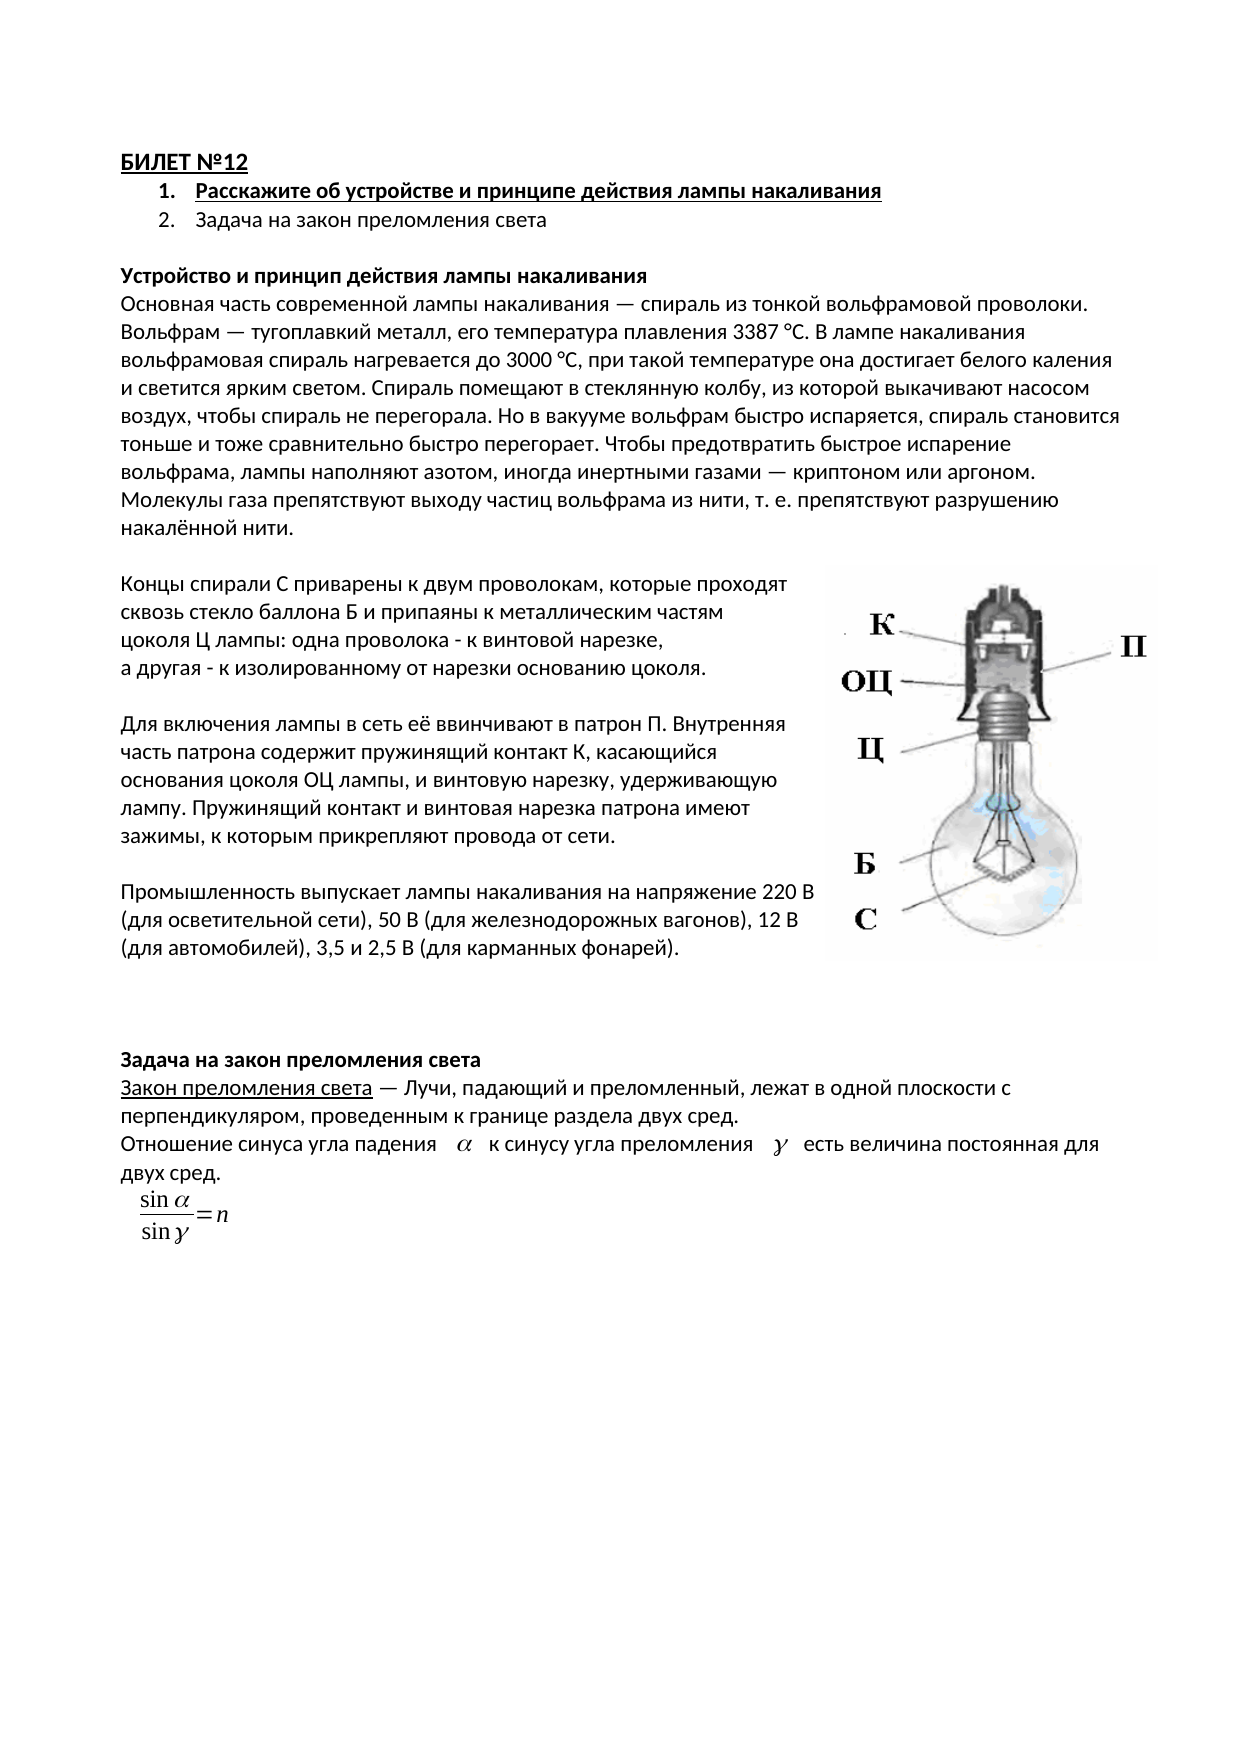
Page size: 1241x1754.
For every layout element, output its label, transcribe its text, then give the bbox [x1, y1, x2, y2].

text Отношение синуса угла паденияк синусу угла преломленияесть величина постоянная для двух сред. [120, 1129, 1122, 1186]
list Расскажите об устройстве и принципе действия лампы накаливания [158, 177, 1122, 205]
text Промышленность выпускает лампы накаливания на напряжение 220 В (для осветительной сети), 50 В (для железнодорожных вагонов), 12 В (для автомобилей), 3,5 и 2,5 В (для карманных фонарей). [120, 877, 825, 961]
text БИЛЕТ №12 [120, 146, 1122, 177]
text Вольфрам — тугоплавкий металл, его температура плавления 3387 °С. В лампе накаливания вольфрамовая спираль нагревается до 3000 °С, при такой температуре она достигает белого каления и светится ярким светом. Спираль помещают в стеклянную колбу, из которой выкачивают насосом воздух, чтобы спираль не перегорала. Но в вакууме вольфрам быстро испаряется, спираль становится тоньше и тоже сравнительно быстро перегорает. Чтобы предотвратить быстрое испарение вольфрама, лампы наполняют азотом, иногда инертными газами — криптоном или аргоном. Молекулы газа препятствуют выходу частиц вольфрама из нити, т. е. препятствуют разрушению накалённой нити. [120, 317, 1122, 541]
list Задача на закон преломления света [158, 205, 1122, 233]
text Для включения лампы в сеть её ввинчивают в патрон П. Внутренняя часть патрона содержит пружинящий контакт К, касающийся основания цоколя ОЦ лампы, и винтовую нарезку, удерживающую лампу. Пружинящий контакт и винтовая нарезка патрона имеют зажимы, к которым прикрепляют провода от сети. [120, 709, 825, 849]
text Закон преломления света — Лучи, падающий и преломленный, лежат в одной плоскости с перпендикуляром, проведенным к границе раздела двух сред. [120, 1073, 1122, 1129]
text Задача на закон преломления света [120, 1045, 1122, 1073]
text Устройство и принцип действия лампы накаливания [120, 261, 1122, 289]
text а другая - к изолированному от нарезки основанию цоколя. [120, 653, 825, 681]
text Концы спирали С приварены к двум проволокам, которые проходят сквозь стекло баллона Б и припаяны к металлическим частям [120, 569, 825, 625]
text Основная часть современной лампы накаливания — спираль из тонкой вольфрамовой проволоки. [120, 289, 1122, 317]
text цоколя Ц лампы: одна проволока - к винтовой нарезке, [120, 625, 825, 653]
